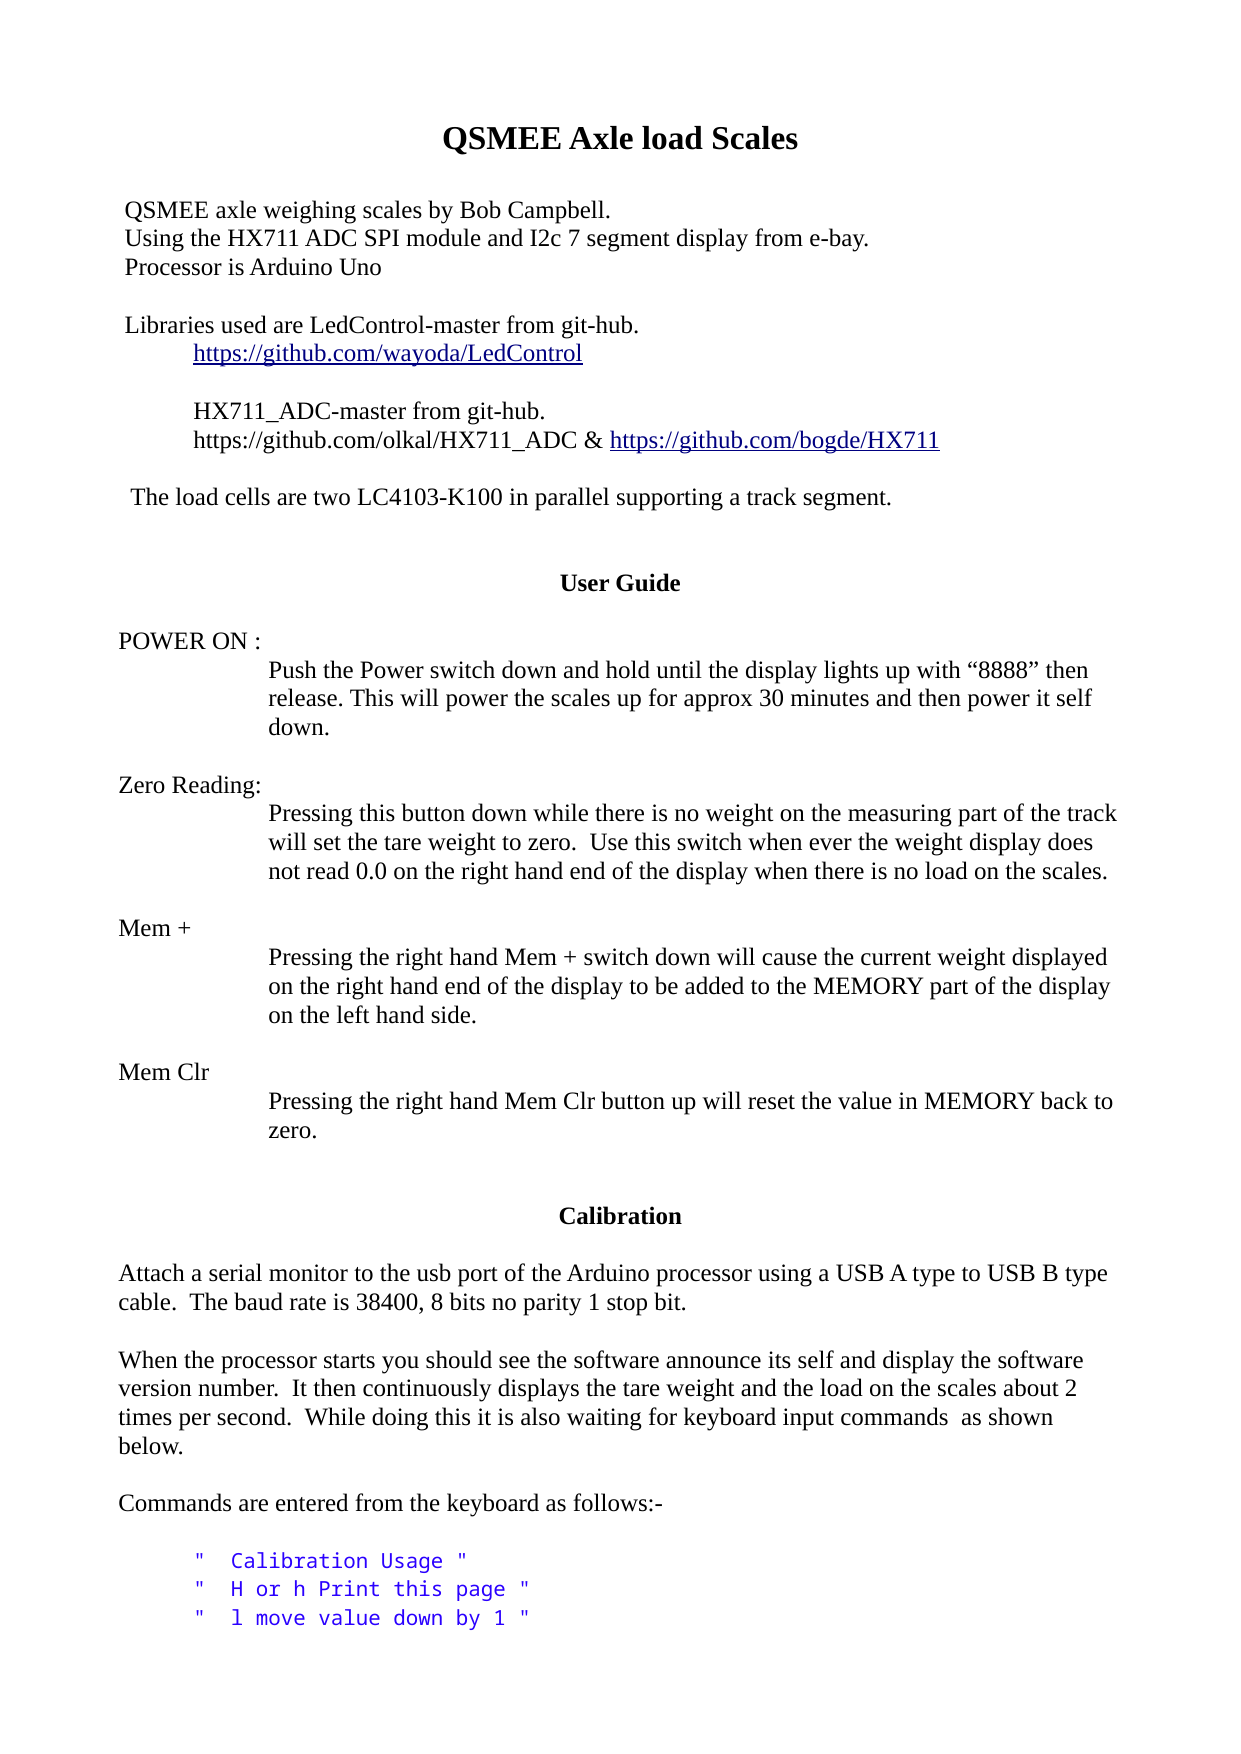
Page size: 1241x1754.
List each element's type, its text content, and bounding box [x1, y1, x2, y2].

text The load cells are two LC4103-K100 in parallel supporting a track segment. [118, 482, 1122, 511]
text Using the HX711 ADC SPI module and I2c 7 segment display from e-bay. [118, 223, 1122, 252]
text Zero Reading: [118, 770, 1122, 798]
text HX711_ADC-master from git-hub. [118, 396, 1122, 425]
text " Calibration Usage " [118, 1546, 1122, 1574]
text not read 0.0 on the right hand end of the display when there is no load on the scales. [118, 856, 1122, 885]
text User Guide [118, 568, 1122, 597]
text Libraries used are LedControl-master from git-hub. [118, 310, 1122, 338]
text Pressing the right hand Mem Clr button up will reset the value in MEMORY back to [118, 1086, 1122, 1115]
text " H or h Print this page " [118, 1574, 1122, 1603]
text " l move value down by 1 " [118, 1603, 1122, 1631]
text release. This will power the scales up for approx 30 minutes and then power it self [118, 683, 1122, 712]
text https://github.com/olkal/HX711_ADC & https://github.com/bogde/HX711 [118, 425, 1122, 453]
text will set the tare weight to zero. Use this switch when ever the weight display does [118, 827, 1122, 856]
text down. [118, 712, 1122, 741]
text Pressing the right hand Mem + switch down will cause the current weight displayed [118, 942, 1122, 971]
text zero. [118, 1115, 1122, 1143]
text Push the Power switch down and hold until the display lights up with “8888” then [118, 655, 1122, 683]
text Calibration [118, 1201, 1122, 1230]
text Processor is Arduino Uno [118, 252, 1122, 281]
text Commands are entered from the keyboard as follows:- [118, 1488, 1122, 1517]
text https://github.com/wayoda/LedControl [118, 338, 1122, 367]
text QSMEE Axle load Scales [118, 118, 1122, 156]
text POWER ON : [118, 626, 1122, 655]
text on the left hand side. [118, 1000, 1122, 1028]
text QSMEE axle weighing scales by Bob Campbell. [118, 195, 1122, 223]
text Pressing this button down while there is no weight on the measuring part of the track [118, 798, 1122, 827]
text Mem Clr [118, 1057, 1122, 1086]
text on the right hand end of the display to be added to the MEMORY part of the display [118, 971, 1122, 1000]
text When the processor starts you should see the software announce its self and display the software version number. It then continuously displays the tare weight and the load on the scales about 2 times per second. While doing this it is also waiting for keyboard input commands as shown below. [118, 1345, 1122, 1460]
text Attach a serial monitor to the usb port of the Arduino processor using a USB A type to USB B type cable. The baud rate is 38400, 8 bits no parity 1 stop bit. [118, 1258, 1122, 1316]
text Mem + [118, 913, 1122, 942]
